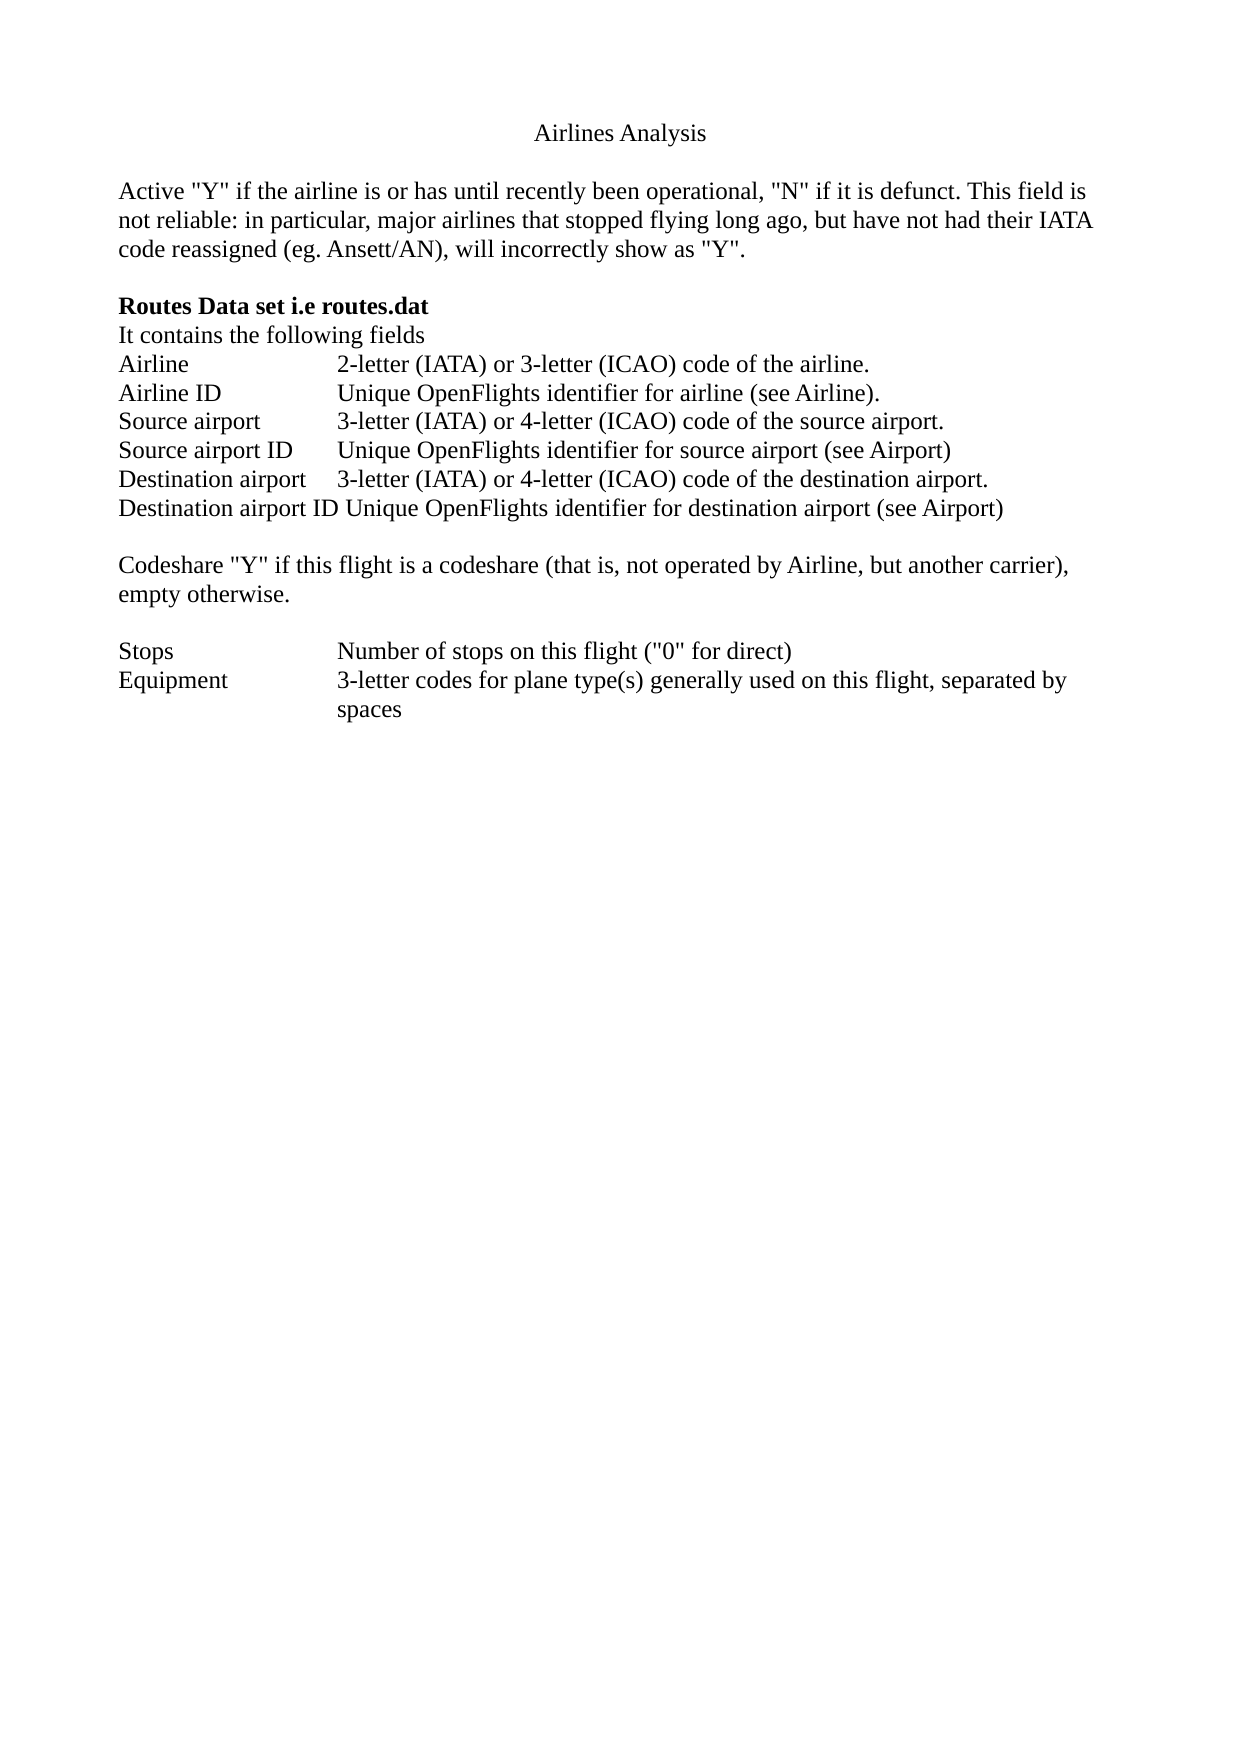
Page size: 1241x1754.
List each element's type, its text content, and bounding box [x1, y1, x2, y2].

text It contains the following fields [118, 320, 1122, 349]
text Destination airport ID Unique OpenFlights identifier for destination airport (see Airport) [118, 493, 1122, 521]
text Equipment 3-letter codes for plane type(s) generally used on this flight, separated by spaces [118, 665, 1122, 723]
text Active "Y" if the airline is or has until recently been operational, "N" if it is defunct. This field is not reliable: in particular, major airlines that stopped flying long ago, but have not had their IATA code reassigned (eg. Ansett/AN), will incorrectly show as "Y". [118, 176, 1122, 263]
text Airline 2-letter (IATA) or 3-letter (ICAO) code of the airline. [118, 349, 1122, 378]
text Source airport ID Unique OpenFlights identifier for source airport (see Airport) [118, 435, 1122, 464]
text Destination airport 3-letter (IATA) or 4-letter (ICAO) code of the destination airport. [118, 464, 1122, 493]
text Airline ID Unique OpenFlights identifier for airline (see Airline). [118, 378, 1122, 406]
text Routes Data set i.e routes.dat [118, 291, 1122, 320]
text Codeshare "Y" if this flight is a codeshare (that is, not operated by Airline, but another carrier), empty otherwise. [118, 550, 1122, 608]
text Stops Number of stops on this flight ("0" for direct) [118, 636, 1122, 665]
text Source airport 3-letter (IATA) or 4-letter (ICAO) code of the source airport. [118, 406, 1122, 435]
